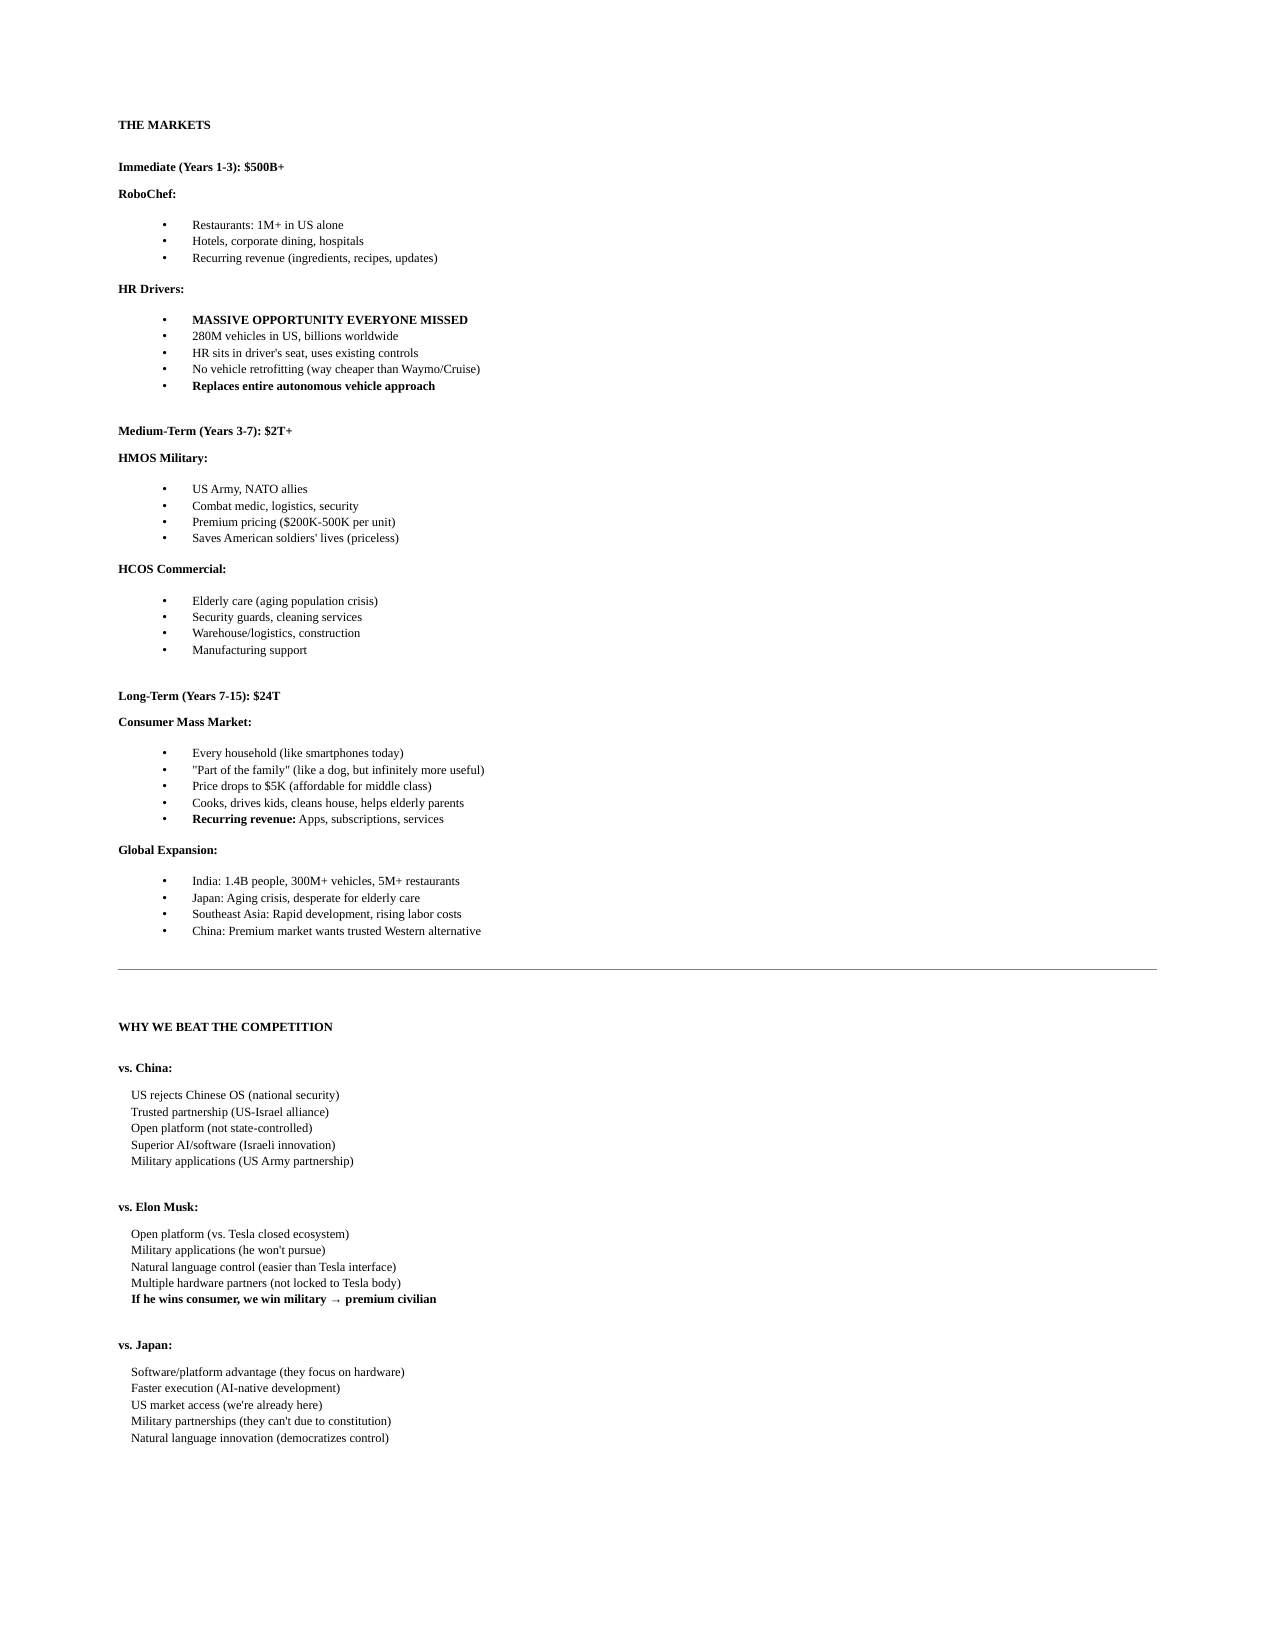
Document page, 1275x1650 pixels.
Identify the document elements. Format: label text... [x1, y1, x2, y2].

list Combat medic, logistics, security [162, 498, 1157, 513]
subtitle Long-Term (Years 7-15): $24T [118, 688, 1157, 703]
text RoboChef: [118, 186, 1157, 201]
list Recurring revenue (ingredients, recipes, updates) [162, 250, 1157, 265]
list Southeast Asia: Rapid development, rising labor costs [162, 907, 1157, 921]
list Hotels, corporate dining, hospitals [162, 234, 1157, 248]
subtitle Immediate (Years 1-3): $500B+ [118, 159, 1157, 174]
list Price drops to $5K (affordable for middle class) [162, 779, 1157, 793]
text ✅ Software/platform advantage (they focus on hardware) ✅ Faster execution (AI-native development) ✅ US market access (we're already here) ✅ Military partnerships (they can't due to constitution) ✅ Natural language innovation (democratizes control) [118, 1365, 1157, 1445]
list Security guards, cleaning services [162, 610, 1157, 624]
list Cooks, drives kids, cleans house, helps elderly parents [162, 796, 1157, 810]
list "Part of the family" (like a dog, but infinitely more useful) [162, 763, 1157, 777]
list Saves American soldiers' lives (priceless) [162, 531, 1157, 546]
list Japan: Aging crisis, desperate for elderly care [162, 891, 1157, 905]
list Warehouse/logistics, construction [162, 626, 1157, 641]
list No vehicle retrofitting (way cheaper than Waymo/Cruise) [162, 362, 1157, 376]
list Restaurants: 1M+ in US alone [162, 217, 1157, 232]
list Premium pricing ($200K-500K per unit) [162, 515, 1157, 529]
list MASSIVE OPPORTUNITY EVERYONE MISSED [162, 312, 1157, 327]
subtitle Medium-Term (Years 3-7): $2T+ [118, 424, 1157, 438]
subtitle THE MARKETS [118, 118, 1157, 132]
text HCOS Commercial: [118, 562, 1157, 577]
list 280M vehicles in US, billions worldwide [162, 329, 1157, 343]
list Manufacturing support [162, 643, 1157, 657]
list HR sits in driver's seat, uses existing controls [162, 345, 1157, 360]
list India: 1.4B people, 300M+ vehicles, 5M+ restaurants [162, 874, 1157, 888]
text ✅ Open platform (vs. Tesla closed ecosystem) ✅ Military applications (he won't pursue) ✅ Natural language control (easier than Tesla interface) ✅ Multiple hardware partners (not locked to Tesla body) ✅ If he wins consumer, we win military → premium civilian [118, 1226, 1157, 1307]
subtitle vs. Elon Musk: [118, 1199, 1157, 1214]
subtitle vs. Japan: [118, 1338, 1157, 1352]
list Elderly care (aging population crisis) [162, 593, 1157, 608]
text ✅ US rejects Chinese OS (national security) ✅ Trusted partnership (US-Israel alliance) ✅ Open platform (not state-controlled) ✅ Superior AI/software (Israeli innovation) ✅ Military applications (US Army partnership) [118, 1088, 1157, 1168]
list Recurring revenue: Apps, subscriptions, services [162, 812, 1157, 826]
list Every household (like smartphones today) [162, 746, 1157, 761]
text Global Expansion: [118, 843, 1157, 857]
subtitle vs. China: [118, 1061, 1157, 1076]
list Replaces entire autonomous vehicle approach [162, 378, 1157, 393]
subtitle WHY WE BEAT THE COMPETITION [118, 1020, 1157, 1034]
list US Army, NATO allies [162, 482, 1157, 496]
text Consumer Mass Market: [118, 715, 1157, 729]
list China: Premium market wants trusted Western alternative [162, 923, 1157, 938]
text HR Drivers: [118, 281, 1157, 296]
text HMOS Military: [118, 451, 1157, 465]
